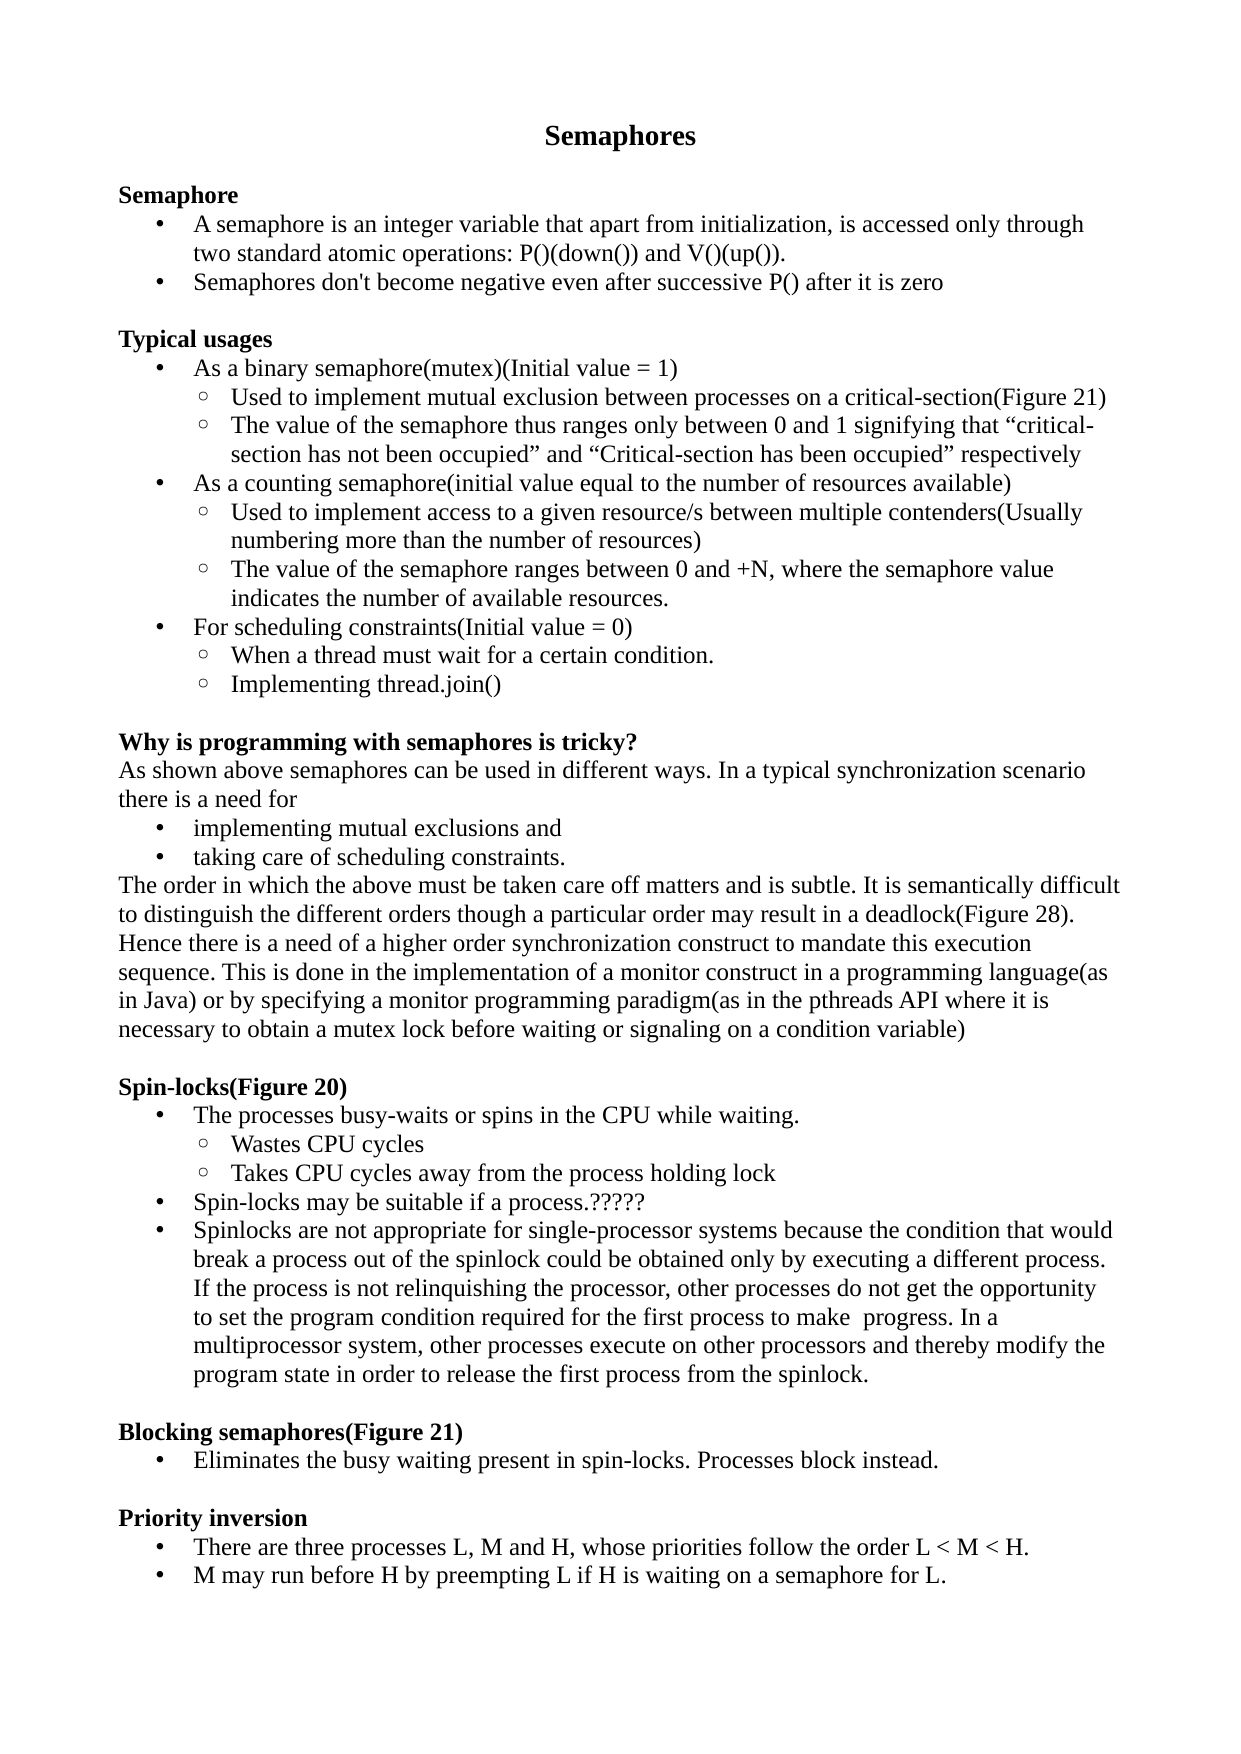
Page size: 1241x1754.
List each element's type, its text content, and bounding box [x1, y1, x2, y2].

text Blocking semaphores(Figure 21) [118, 1417, 1122, 1445]
text Semaphores [118, 118, 1122, 152]
list Semaphores don't become negative even after successive P() after it is zero [156, 267, 1122, 295]
list The value of the semaphore thus ranges only between 0 and 1 signifying that “critical-section has not been occupied” and “Critical-section has been occupied” respectively [193, 410, 1122, 468]
list Spinlocks are not appropriate for single-processor systems because the condition that would break a process out of the spinlock could be obtained only by executing a different process. If the process is not relinquishing the processor, other processes do not get the opportunity to set the program condition required for the first process to make progress. In a multiprocessor system, other processes execute on other processors and thereby modify the program state in order to release the first process from the spinlock. [156, 1215, 1122, 1388]
list As a binary semaphore(mutex)(Initial value = 1) [156, 353, 1122, 382]
text Spin-locks(Figure 20) [118, 1072, 1122, 1100]
list There are three processes L, M and H, whose priorities follow the order L < M < H. [156, 1532, 1122, 1560]
list As a counting semaphore(initial value equal to the number of resources available) [156, 468, 1122, 497]
list Implementing thread.join() [193, 669, 1122, 698]
list M may run before H by preempting L if H is waiting on a semaphore for L. [156, 1560, 1122, 1589]
list Spin-locks may be suitable if a process.????? [156, 1187, 1122, 1215]
list Takes CPU cycles away from the process holding lock [193, 1158, 1122, 1187]
list taking care of scheduling constraints. [156, 842, 1122, 870]
text Typical usages [118, 324, 1122, 353]
list A semaphore is an integer variable that apart from initialization, is accessed only through two standard atomic operations: P()(down()) and V()(up()). [156, 209, 1122, 267]
list Used to implement access to a given resource/s between multiple contenders(Usually numbering more than the number of resources) [193, 497, 1122, 554]
list The processes busy-waits or spins in the CPU while waiting. [156, 1100, 1122, 1129]
text The order in which the above must be taken care off matters and is subtle. It is semantically difficult to distinguish the different orders though a particular order may result in a deadlock(Figure 28). Hence there is a need of a higher order synchronization construct to mandate this execution sequence. This is done in the implementation of a monitor construct in a programming language(as in Java) or by specifying a monitor programming paradigm(as in the pthreads API where it is necessary to obtain a mutex lock before waiting or signaling on a condition variable) [118, 870, 1122, 1043]
list Eliminates the busy waiting present in spin-locks. Processes block instead. [156, 1445, 1122, 1474]
list The value of the semaphore ranges between 0 and +N, where the semaphore value indicates the number of available resources. [193, 554, 1122, 612]
list implementing mutual exclusions and [156, 813, 1122, 842]
list Used to implement mutual exclusion between processes on a critical-section(Figure 21) [193, 382, 1122, 410]
text As shown above semaphores can be used in different ways. In a typical synchronization scenario there is a need for [118, 755, 1122, 813]
text Priority inversion [118, 1503, 1122, 1532]
list Wastes CPU cycles [193, 1129, 1122, 1158]
list When a thread must wait for a certain condition. [193, 640, 1122, 669]
text Semaphore [118, 180, 1122, 209]
list For scheduling constraints(Initial value = 0) [156, 612, 1122, 640]
text Why is programming with semaphores is tricky? [118, 727, 1122, 755]
